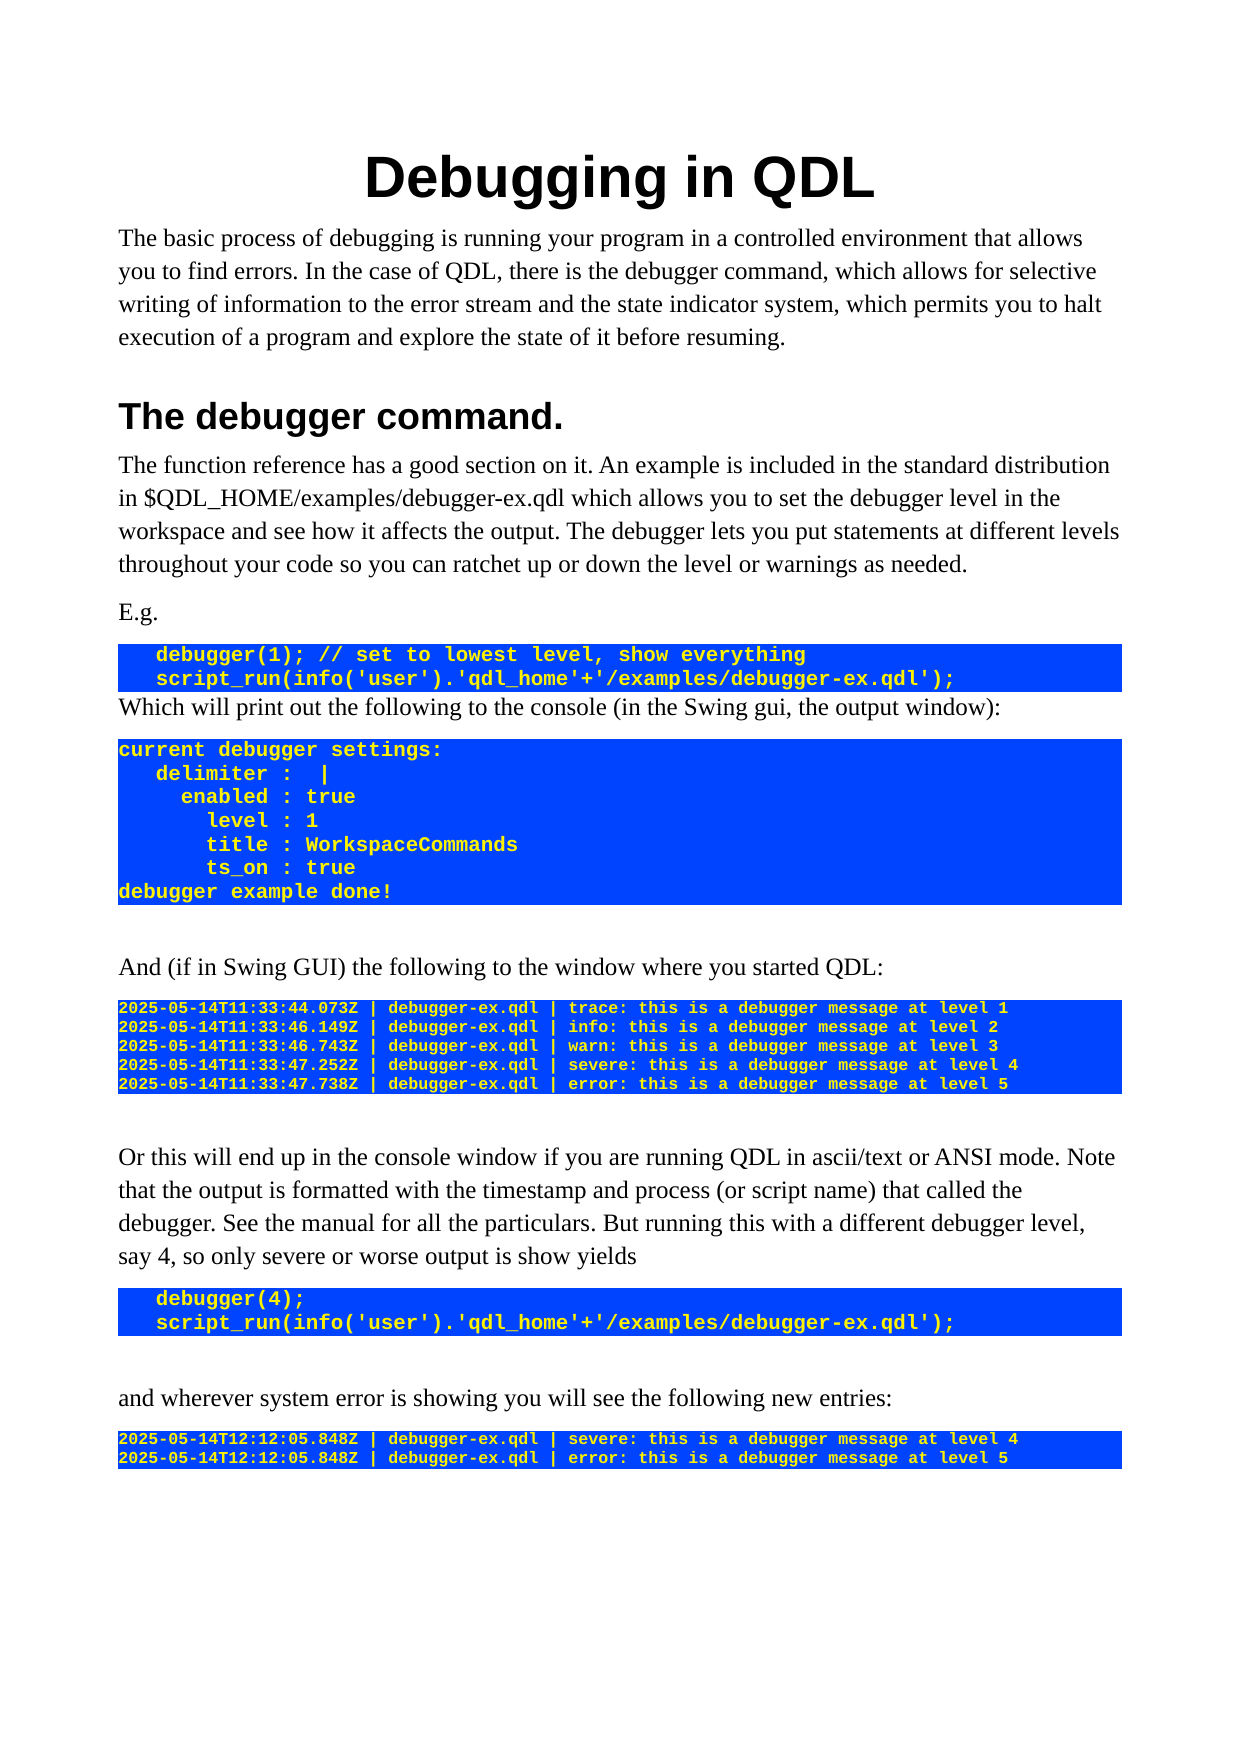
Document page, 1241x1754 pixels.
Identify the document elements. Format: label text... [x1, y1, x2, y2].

text 2025-05-14T11:33:46.149Z | debugger-ex.qdl | info: this is a debugger message at level 2 [118, 1019, 1122, 1038]
text level : 1 [118, 810, 1122, 834]
subtitle The debugger command. [118, 394, 1122, 437]
text debugger(1); // set to lowest level, show everything script_run(info('user').'qdl_home'+'/examples/debugger-ex.qdl'); [118, 644, 1122, 692]
title Debugging in QDL [118, 143, 1122, 210]
text Or this will end up in the console window if you are running QDL in ascii/text or ANSI mode. Note that the output is formatted with the timestamp and process (or script name) that called the debugger. See the manual for all the particulars. But running this with a different debugger level, say 4, so only severe or worse output is show yields [118, 1142, 1122, 1269]
text 2025-05-14T12:12:05.848Z | debugger-ex.qdl | error: this is a debugger message at level 5 [118, 1450, 1122, 1469]
text 2025-05-14T11:33:46.743Z | debugger-ex.qdl | warn: this is a debugger message at level 3 [118, 1038, 1122, 1056]
text Which will print out the following to the console (in the Swing gui, the output window): [118, 692, 1122, 720]
text E.g. [118, 597, 1122, 625]
text current debugger settings: [118, 739, 1122, 763]
text The basic process of debugging is running your program in a controlled environment that allows you to find errors. In the case of QDL, there is the debugger command, which allows for selective writing of information to the error stream and the state indicator system, which permits you to halt execution of a program and explore the state of it before resuming. [118, 223, 1122, 351]
text debugger example done! [118, 881, 1122, 905]
text 2025-05-14T11:33:47.738Z | debugger-ex.qdl | error: this is a debugger message at level 5 [118, 1075, 1122, 1094]
text And (if in Swing GUI) the following to the window where you started QDL: [118, 952, 1122, 981]
text delimiter : | [118, 763, 1122, 786]
text ts_on : true [118, 857, 1122, 881]
text debugger(4); script_run(info('user').'qdl_home'+'/examples/debugger-ex.qdl'); [118, 1288, 1122, 1336]
text title : WorkspaceCommands [118, 834, 1122, 857]
text 2025-05-14T12:12:05.848Z | debugger-ex.qdl | severe: this is a debugger message at level 4 [118, 1431, 1122, 1450]
text 2025-05-14T11:33:47.252Z | debugger-ex.qdl | severe: this is a debugger message at level 4 [118, 1056, 1122, 1075]
text 2025-05-14T11:33:44.073Z | debugger-ex.qdl | trace: this is a debugger message at level 1 [118, 1000, 1122, 1019]
text The function reference has a good section on it. An example is included in the standard distribution in $QDL_HOME/examples/debugger-ex.qdl which allows you to set the debugger level in the workspace and see how it affects the output. The debugger lets you put statements at different levels throughout your code so you can ratchet up or down the level or warnings as needed. [118, 450, 1122, 578]
text and wherever system error is showing you will see the following new entries: [118, 1383, 1122, 1412]
text enabled : true [118, 786, 1122, 810]
